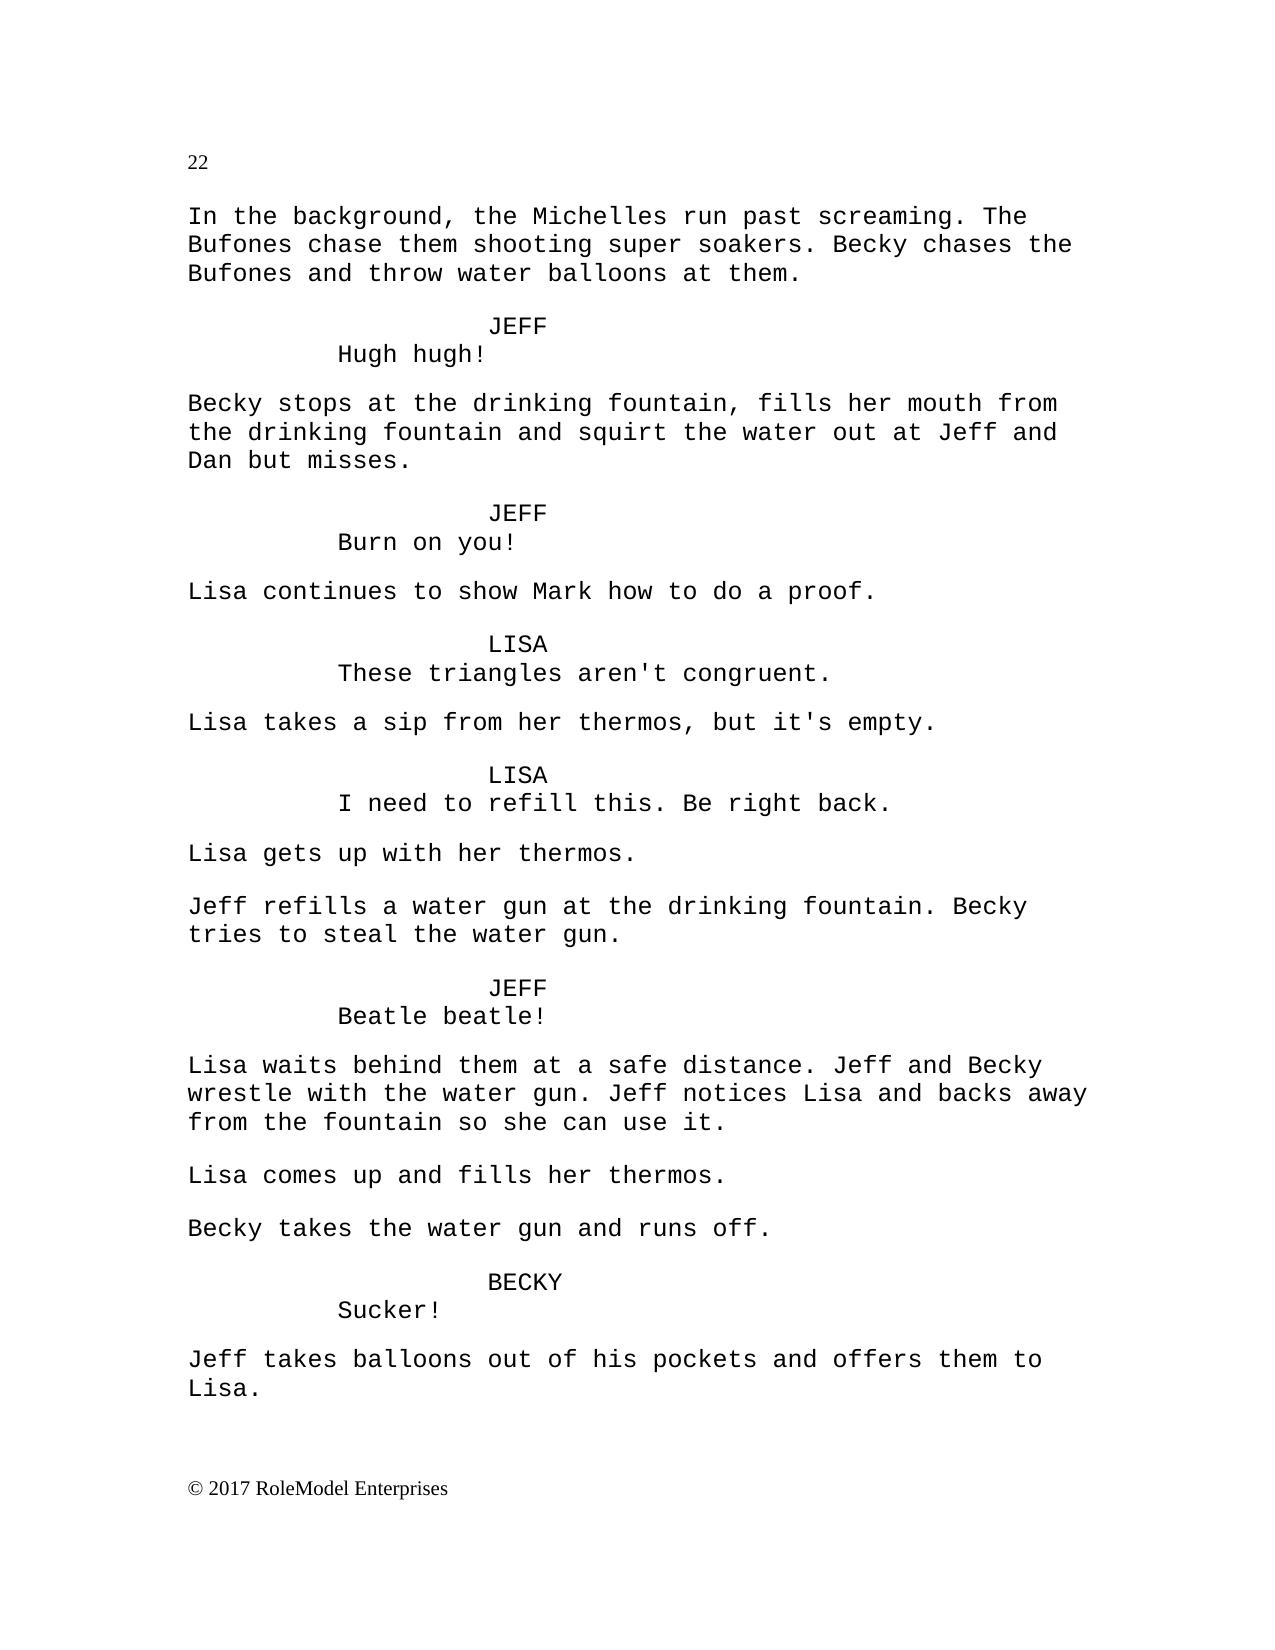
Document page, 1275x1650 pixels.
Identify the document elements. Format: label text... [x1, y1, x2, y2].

text These triangles aren't congruent. [337, 660, 937, 688]
text JEFF [187, 313, 1087, 342]
text LISA [187, 763, 1087, 791]
text LISA [187, 632, 1087, 660]
text Sucker! [337, 1298, 937, 1326]
text Lisa takes a sip from her thermos, but it's empty. [187, 709, 1087, 738]
text Beatle beatle! [337, 1003, 937, 1032]
text Jeff refills a water gun at the drinking fountain. Becky tries to steal the water gun. [187, 893, 1087, 950]
text Lisa comes up and fills her thermos. [187, 1163, 1087, 1191]
text I need to refill this. Be right back. [337, 791, 937, 819]
text Lisa gets up with her thermos. [187, 840, 1087, 868]
text Lisa waits behind them at a safe distance. Jeff and Becky wrestle with the water gun. Jeff notices Lisa and backs away from the fountain so she can use it. [187, 1053, 1087, 1138]
text BECKY [187, 1269, 1087, 1298]
text JEFF [187, 501, 1087, 529]
text In the background, the Michelles run past screaming. The Bufones chase them shooting super soakers. Becky chases the Bufones and throw water balloons at them. [187, 203, 1087, 288]
text JEFF [187, 975, 1087, 1003]
text Lisa continues to show Mark how to do a proof. [187, 578, 1087, 607]
text Becky takes the water gun and runs off. [187, 1216, 1087, 1244]
text Burn on you! [337, 529, 937, 558]
text Hugh hugh! [337, 342, 937, 370]
text Becky stops at the drinking fountain, fills her mouth from the drinking fountain and squirt the water out at Jeff and Dan but misses. [187, 391, 1087, 476]
text Jeff takes balloons out of his pockets and offers them to Lisa. [187, 1347, 1087, 1403]
